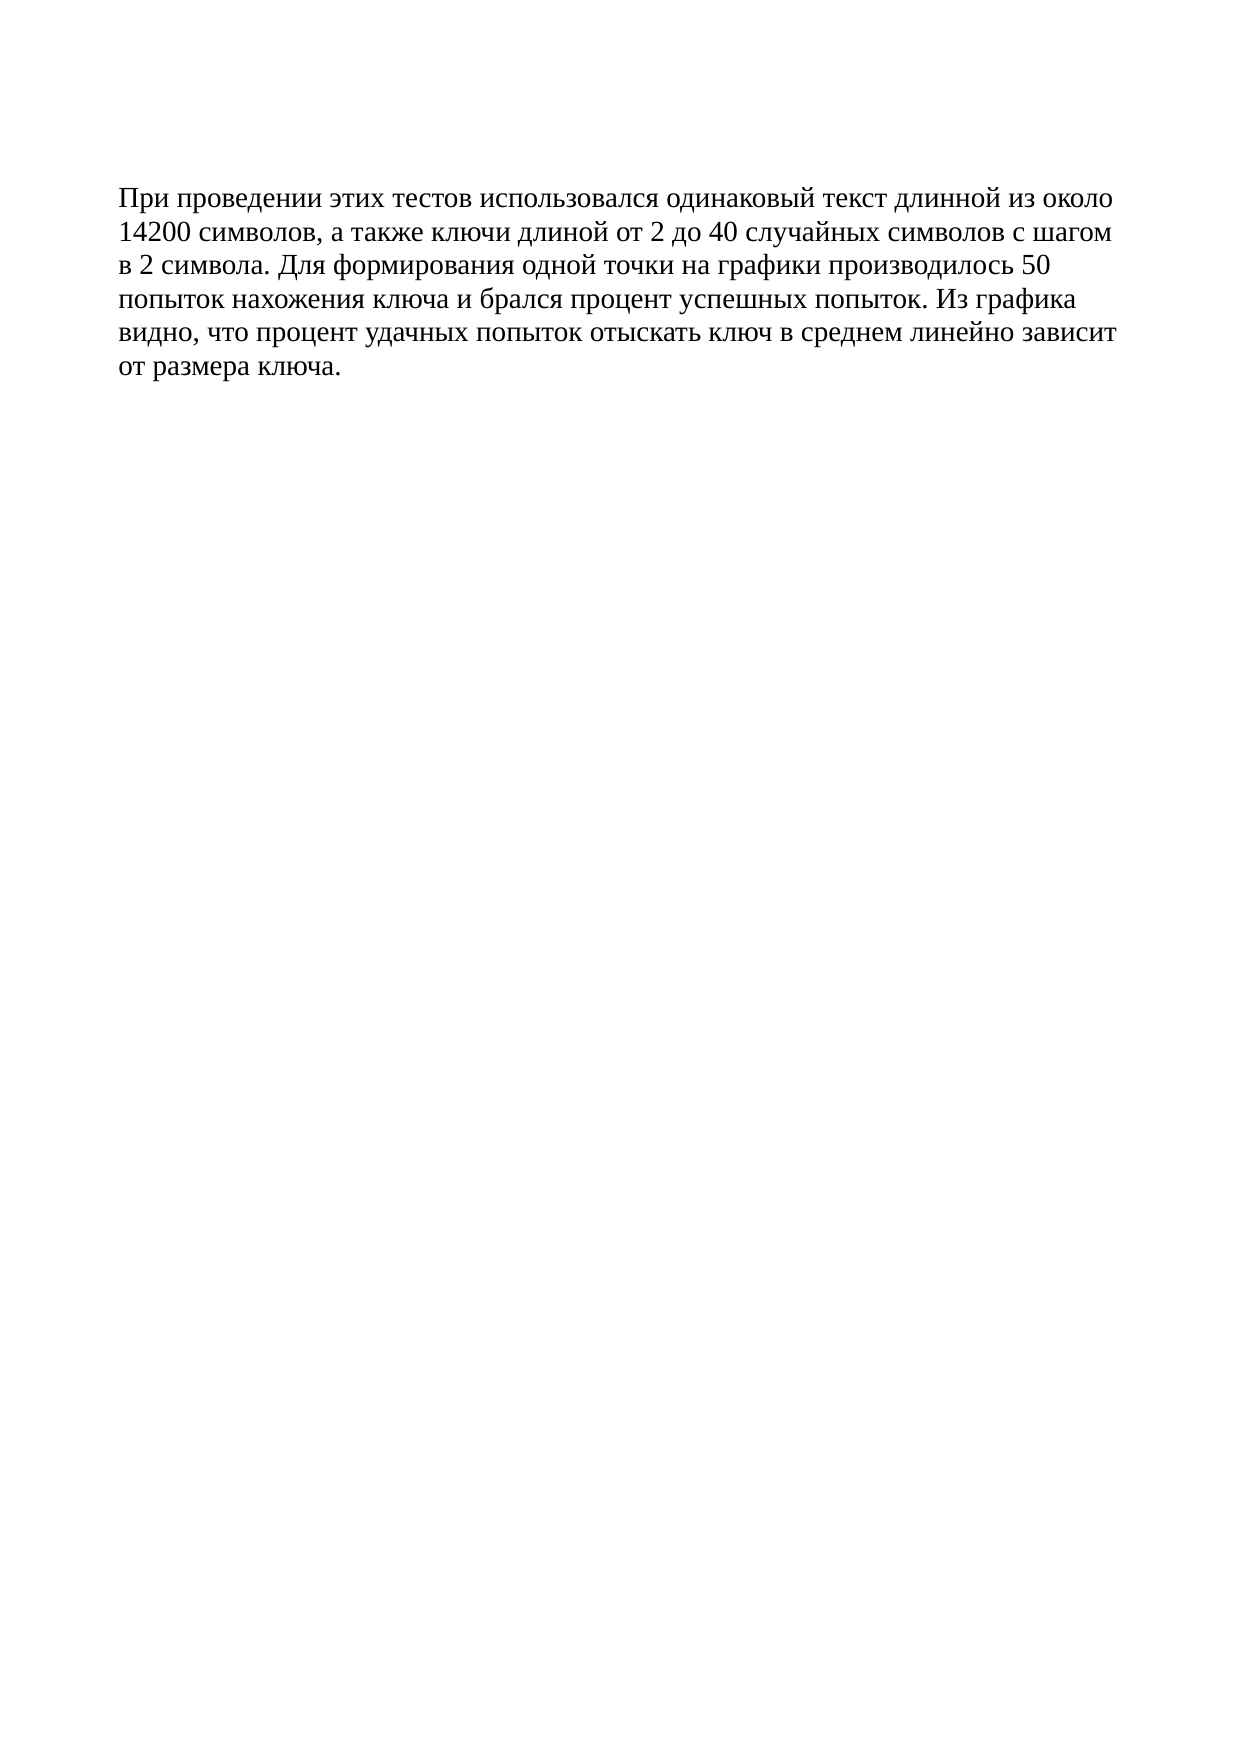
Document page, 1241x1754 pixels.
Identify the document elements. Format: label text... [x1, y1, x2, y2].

text При проведении этих тестов использовался одинаковый текст длинной из около 14200 символов, а также ключи длиной от 2 до 40 случайных символов с шагом в 2 символа. Для формирования одной точки на графики производилось 50 попыток нахожения ключа и брался процент успешных попыток. Из графика видно, что процент удачных попыток отыскать ключ в среднем линейно зависит от размера ключа. [118, 180, 1122, 382]
